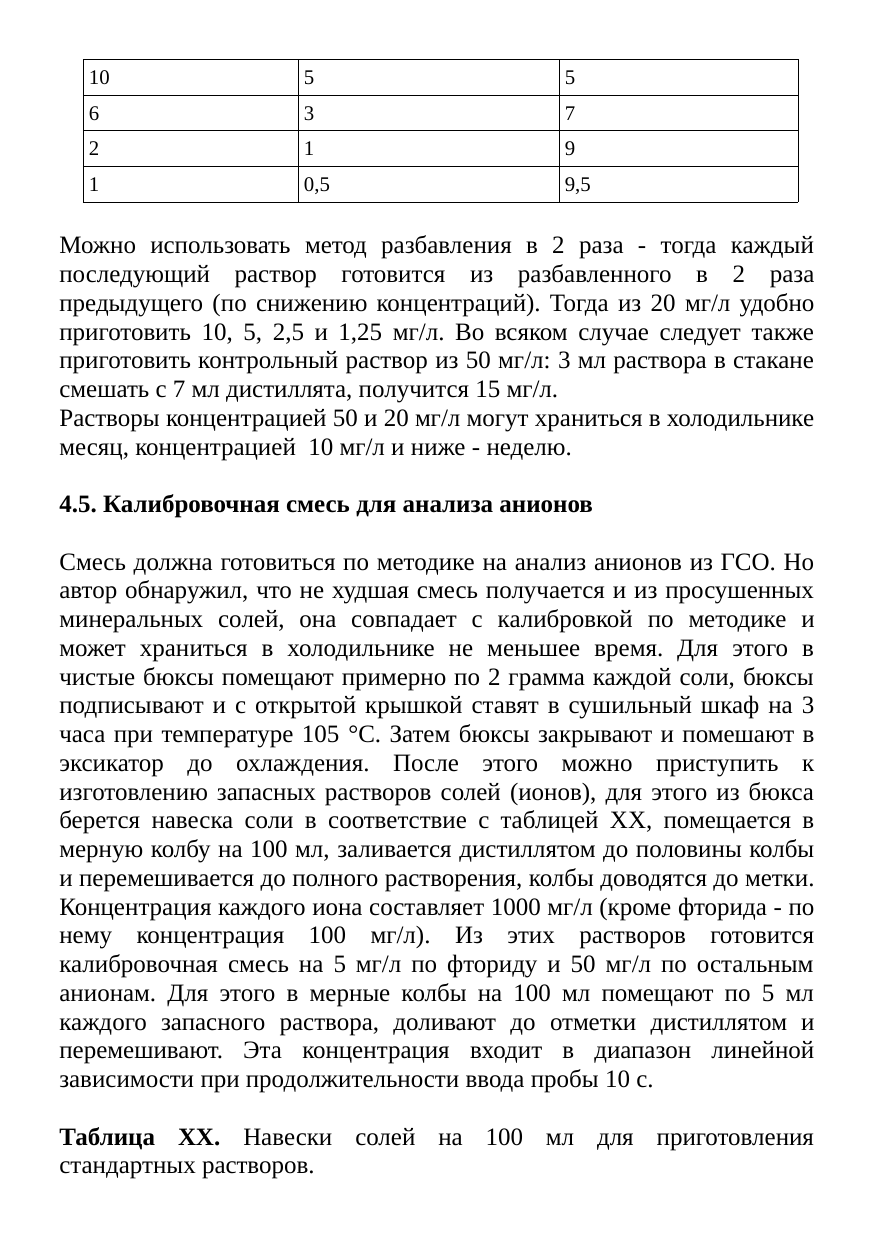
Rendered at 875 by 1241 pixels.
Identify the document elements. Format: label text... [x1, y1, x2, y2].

table_cell 2 [84, 131, 298, 166]
table_cell 3 [299, 96, 559, 130]
table_cell 7 [560, 96, 798, 130]
table_cell 9 [560, 131, 798, 166]
table_cell 9,5 [560, 167, 798, 202]
table_cell 5 [560, 60, 798, 95]
text 4.5. Калибровочная смесь для анализа анионов [59, 489, 815, 518]
table_cell 10 [84, 60, 298, 95]
table_cell 0,5 [299, 167, 559, 202]
table_cell 1 [299, 131, 559, 166]
text Можно использовать метод разбавления в 2 раза - тогда каждый последующий раствор готовится из разбавленного в 2 раза предыдущего (по снижению концентраций). Тогда из 20 мг/л удобно приготовить 10, 5, 2,5 и 1,25 мг/л. Во всяком случае следует также приготовить контрольный раствор из 50 мг/л: 3 мл раствора в стакане смешать с 7 мл дистиллята, получится 15 мг/л. [59, 230, 815, 403]
text Смесь должна готовиться по методике на анализ анионов из ГСО. Но автор обнаружил, что не худшая смесь получается и из просушенных минеральных солей, она совпадает с калибровкой по методике и может храниться в холодильнике не меньшее время. Для этого в чистые бюксы помещают примерно по 2 грамма каждой соли, бюксы подписывают и с открытой крышкой ставят в сушильный шкаф на 3 часа при температуре 105 °С. Затем бюксы закрывают и помешают в эксикатор до охлаждения. После этого можно приступить к изготовлению запасных растворов солей (ионов), для этого из бюкса берется навеска соли в соответствие с таблицей ХХ, помещается в мерную колбу на 100 мл, заливается дистиллятом до половины колбы и перемешивается до полного растворения, колбы доводятся до метки. Концентрация каждого иона составляет 1000 мг/л (кроме фторида - по нему концентрация 100 мг/л). Из этих растворов готовится калибровочная смесь на 5 мг/л по фториду и 50 мг/л по остальным анионам. Для этого в мерные колбы на 100 мл помещают по 5 мл каждого запасного раствора, доливают до отметки дистиллятом и перемешивают. Эта концентрация входит в диапазон линейной зависимости при продолжительности ввода пробы 10 с. [59, 547, 815, 1093]
table_cell 6 [84, 96, 298, 130]
text Таблица ХХ. Навески солей на 100 мл для приготовления стандартных растворов. [59, 1122, 815, 1179]
text Растворы концентрацией 50 и 20 мг/л могут храниться в холодильнике месяц, концентрацией 10 мг/л и ниже - неделю. [59, 403, 815, 460]
table_cell 1 [84, 167, 298, 202]
table_cell 5 [299, 60, 559, 95]
